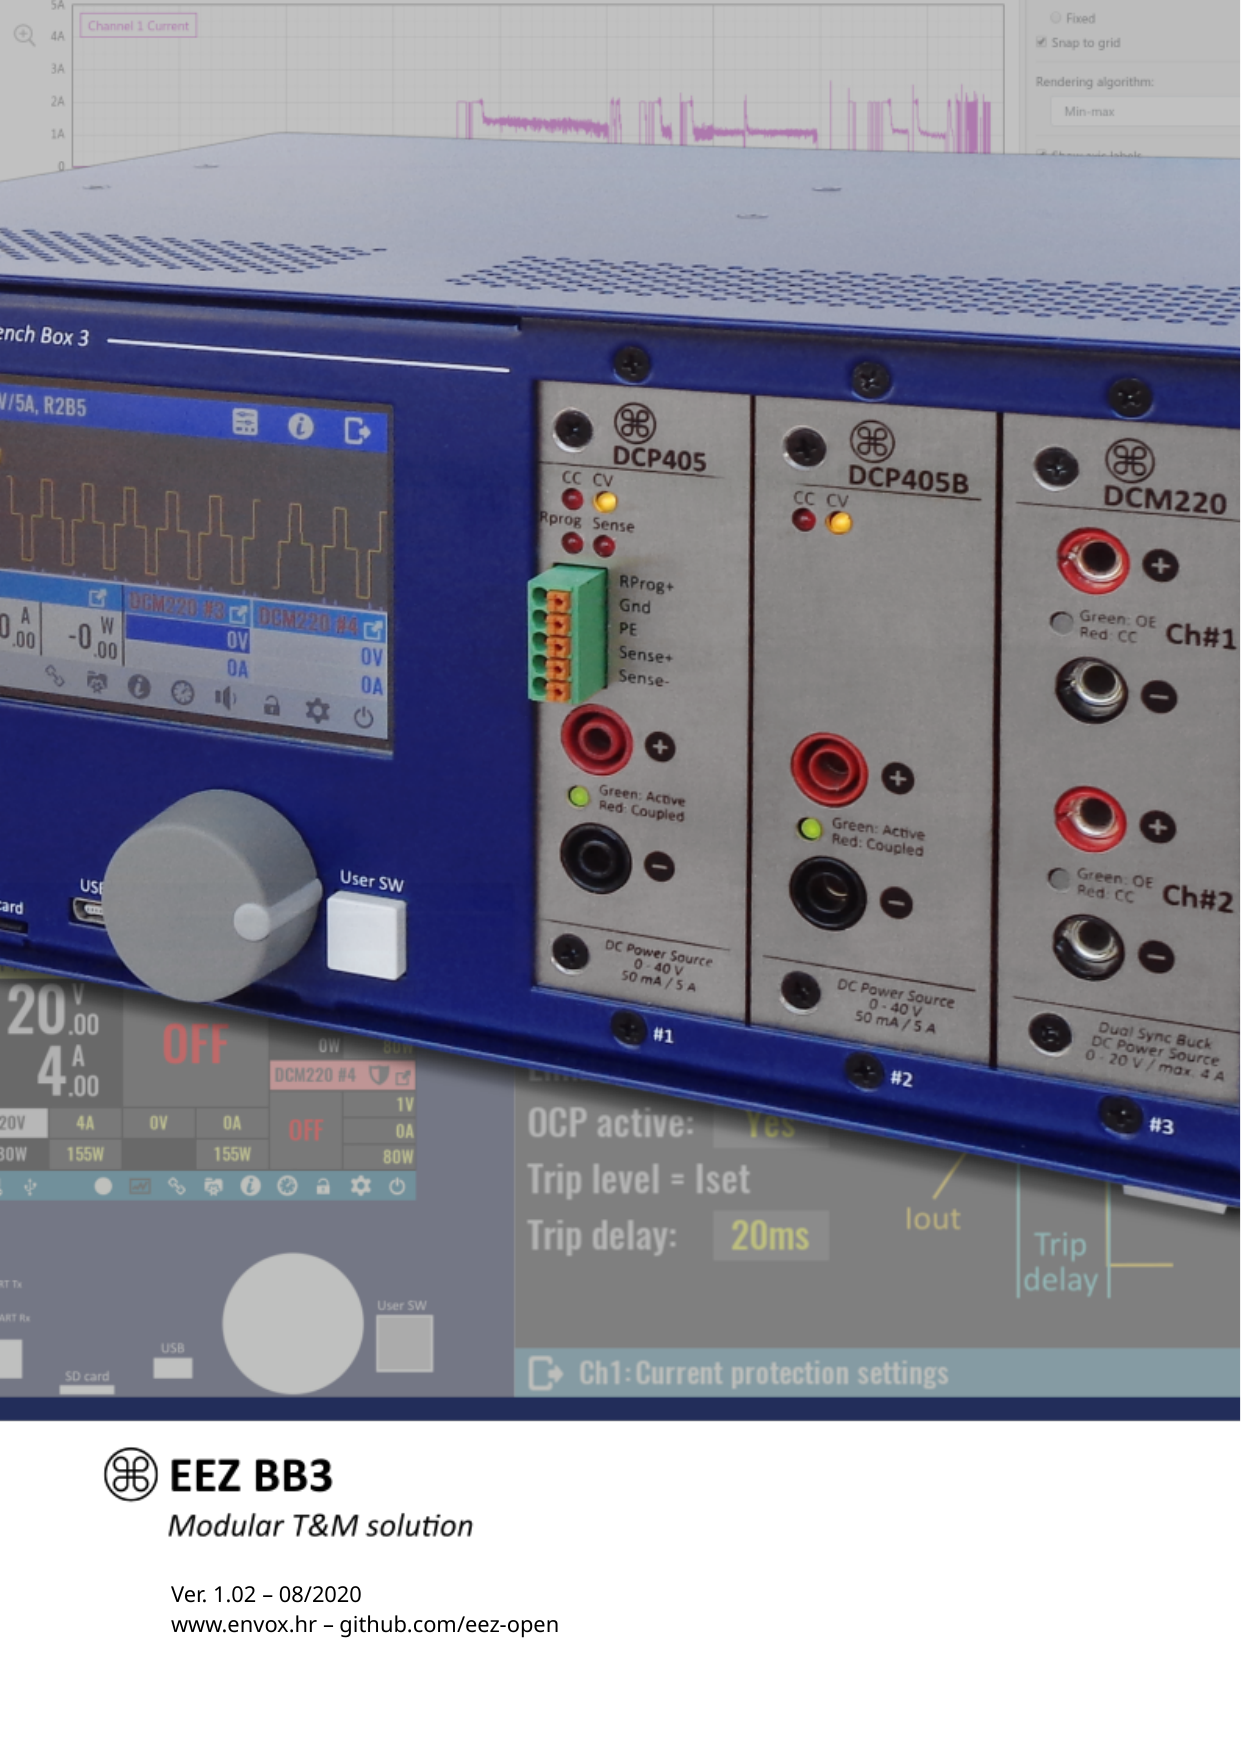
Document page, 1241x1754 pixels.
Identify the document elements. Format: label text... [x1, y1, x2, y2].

picture [0, 0, 1241, 1565]
table_header Ver. 1.02 – 08/2020 www.envox.hr – github.com/eez-open [165, 1583, 1240, 1654]
table_header [0, 1583, 165, 1654]
